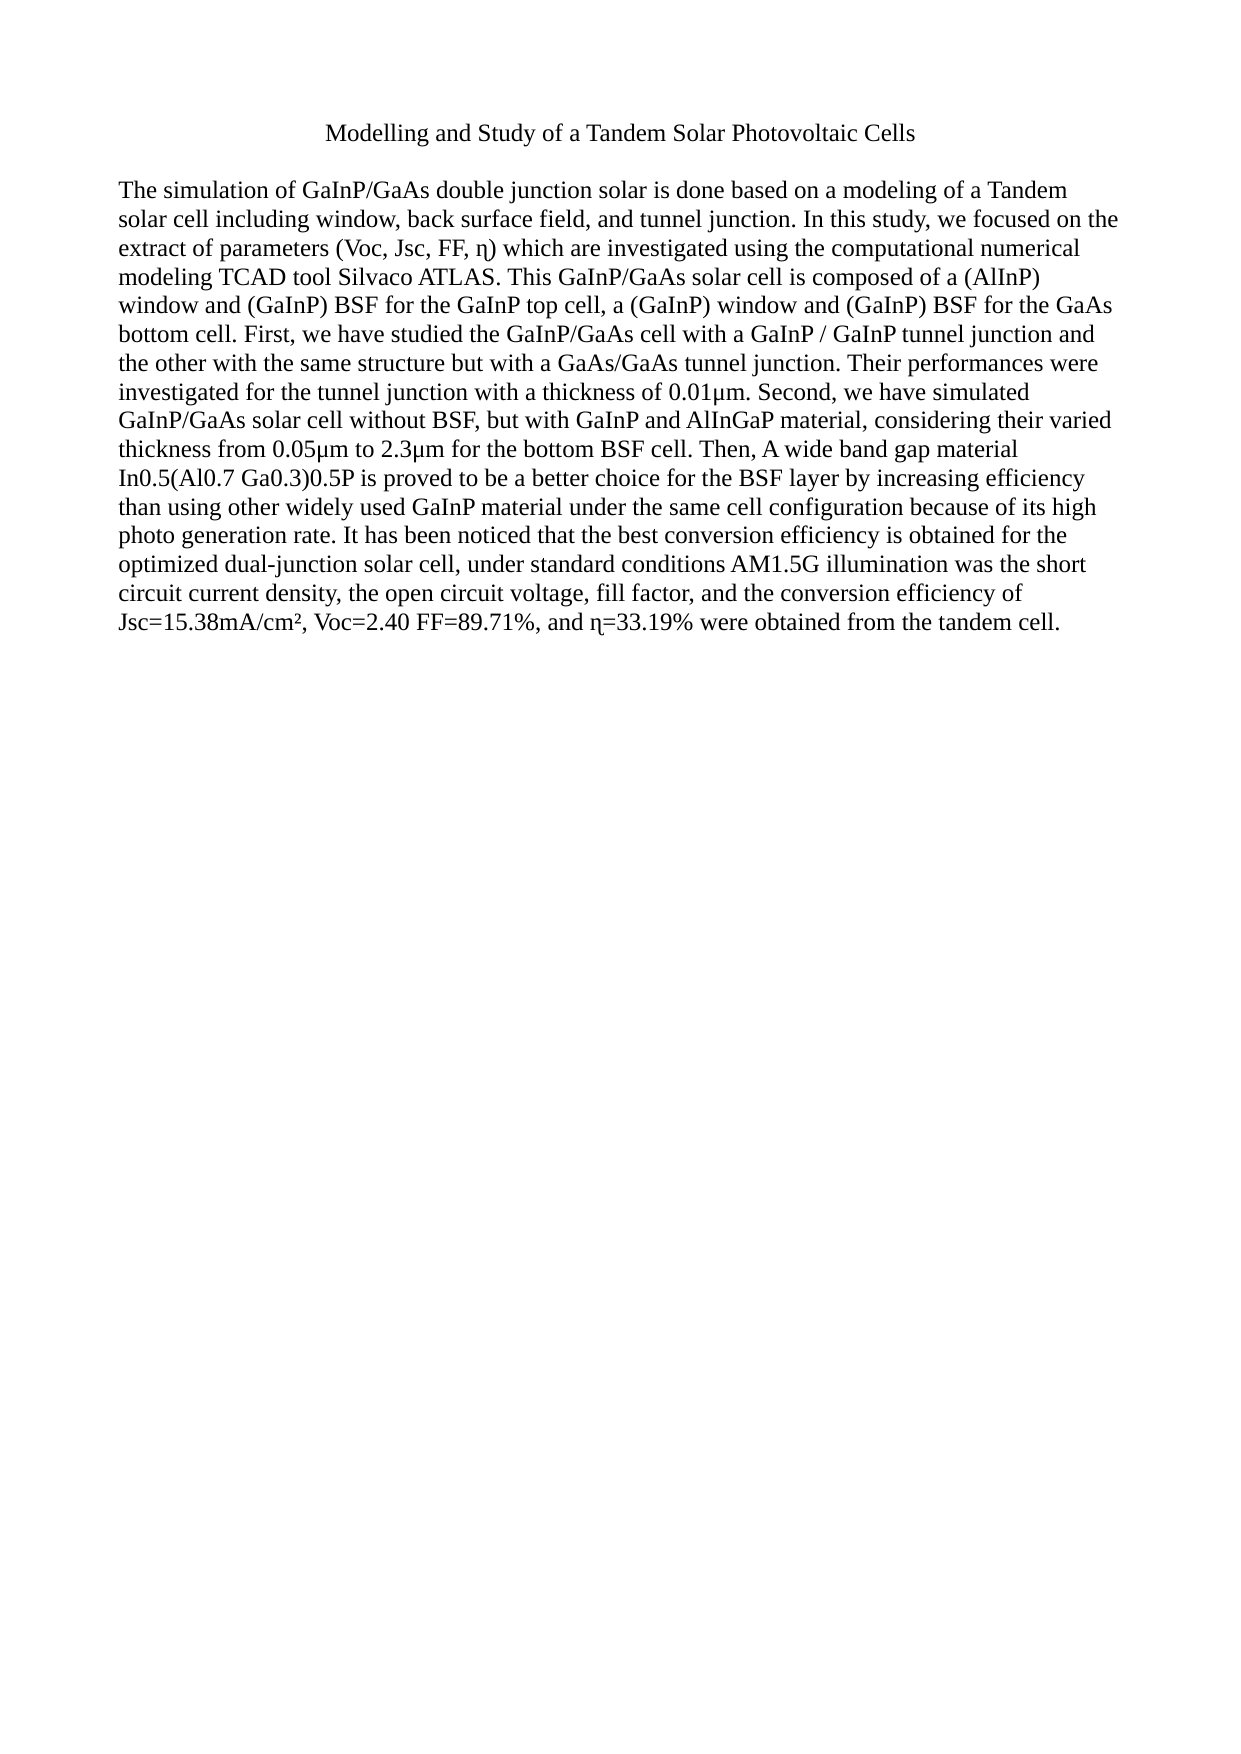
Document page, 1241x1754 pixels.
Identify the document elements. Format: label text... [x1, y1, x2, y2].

text than using other widely used GaInP material under the same cell configuration because of its high photo generation rate. It has been noticed that the best conversion efficiency is obtained for the optimized dual-junction solar cell, under standard conditions AM1.5G illumination was the short circuit current density, the open circuit voltage, fill factor, and the conversion efficiency of Jsc=15.38mA/cm², Voc=2.40 FF=89.71%, and ɳ=33.19% were obtained from the tandem cell. [118, 492, 1122, 636]
text Modelling and Study of a Tandem Solar Photovoltaic Cells [118, 118, 1122, 147]
text The simulation of GaInP/GaAs double junction solar is done based on a modeling of a Tandem solar cell including window, back surface field, and tunnel junction. In this study, we focused on the extract of parameters (Voc, Jsc, FF, ɳ) which are investigated using the computational numerical modeling TCAD tool Silvaco ATLAS. This GaInP/GaAs solar cell is composed of a (AlInP) window and (GaInP) BSF for the GaInP top cell, a (GaInP) window and (GaInP) BSF for the GaAs bottom cell. First, we have studied the GaInP/GaAs cell with a GaInP / GaInP tunnel junction and the other with the same structure but with a GaAs/GaAs tunnel junction. Their performances were investigated for the tunnel junction with a thickness of 0.01μm. Second, we have simulated GaInP/GaAs solar cell without BSF, but with GaInP and AlInGaP material, considering their varied thickness from 0.05μm to 2.3μm for the bottom BSF cell. Then, A wide band gap material In0.5(Al0.7 Ga0.3)0.5P is proved to be a better choice for the BSF layer by increasing efficiency [118, 176, 1122, 492]
